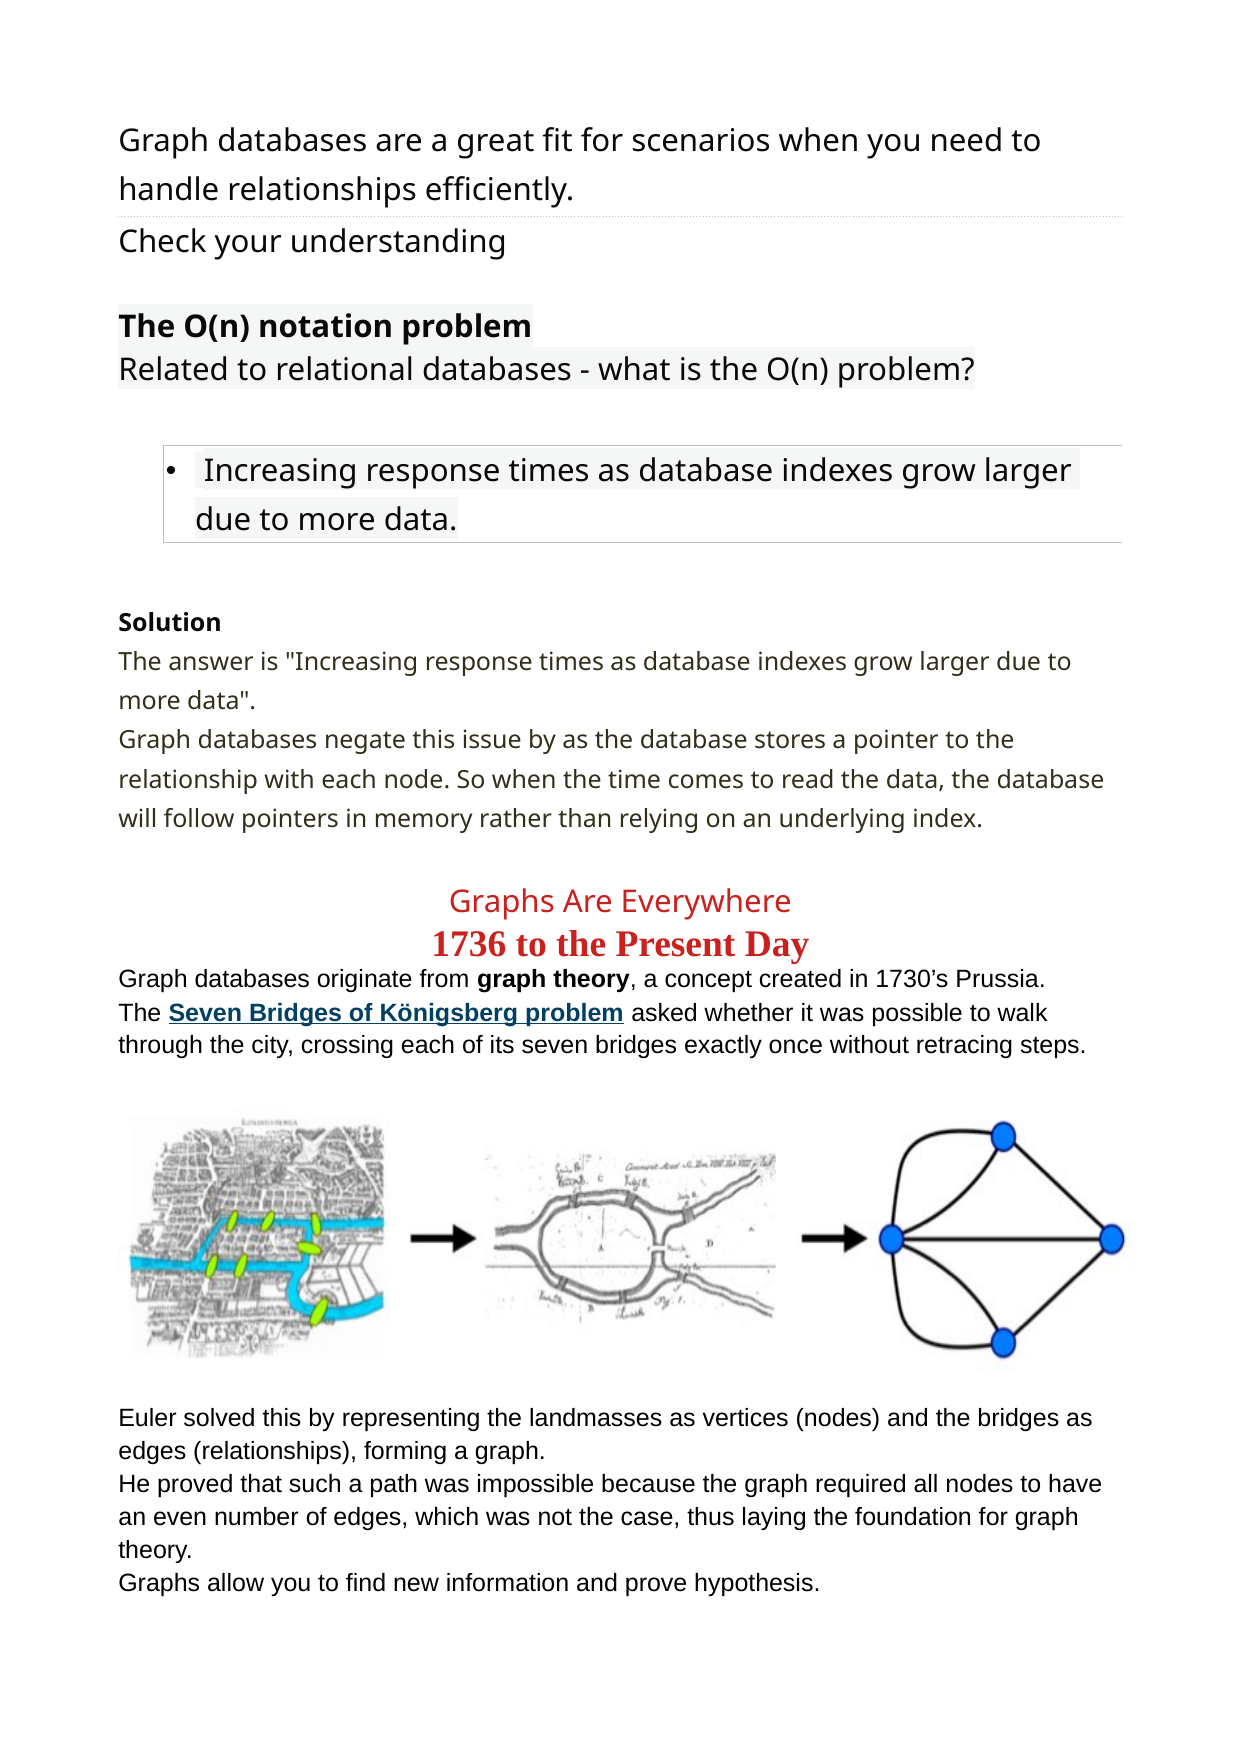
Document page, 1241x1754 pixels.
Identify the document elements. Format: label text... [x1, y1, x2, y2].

text Graph databases are a great fit for scenarios when you need to handle relationships efficiently. [118, 118, 1122, 210]
text Graph databases originate from graph theory, a concept created in 1730’s Prussia. [118, 964, 1122, 993]
subtitle Check your understanding [118, 216, 1122, 262]
subtitle Graphs Are Everywhere [118, 879, 1122, 921]
picture [118, 1096, 1136, 1384]
subtitle The O(n) notation problem [118, 304, 1122, 347]
subtitle 1736 to the Present Day [118, 921, 1122, 964]
text Solution [118, 604, 1122, 639]
list Increasing response times as database indexes grow larger due to more data. [164, 446, 1122, 542]
text Graph databases negate this issue by as the database stores a pointer to the relationship with each node. So when the time comes to read the data, the database will follow pointers in memory rather than relying on an underlying index. [118, 722, 1122, 834]
text Graphs allow you to find new information and prove hypothesis. [118, 1568, 1122, 1597]
text The Seven Bridges of Königsberg problem asked whether it was possible to walk through the city, crossing each of its seven bridges exactly once without retracing steps. [118, 997, 1122, 1059]
text Related to relational databases - what is the O(n) problem? [118, 347, 1122, 389]
text He proved that such a path was impossible because the graph required all nodes to have an even number of edges, which was not the case, thus laying the foundation for graph theory. [118, 1469, 1122, 1564]
text The answer is "Increasing response times as database indexes grow larger due to more data". [118, 644, 1122, 717]
text Euler solved this by representing the landmasses as vertices (nodes) and the bridges as edges (relationships), forming a graph. [118, 1403, 1122, 1465]
